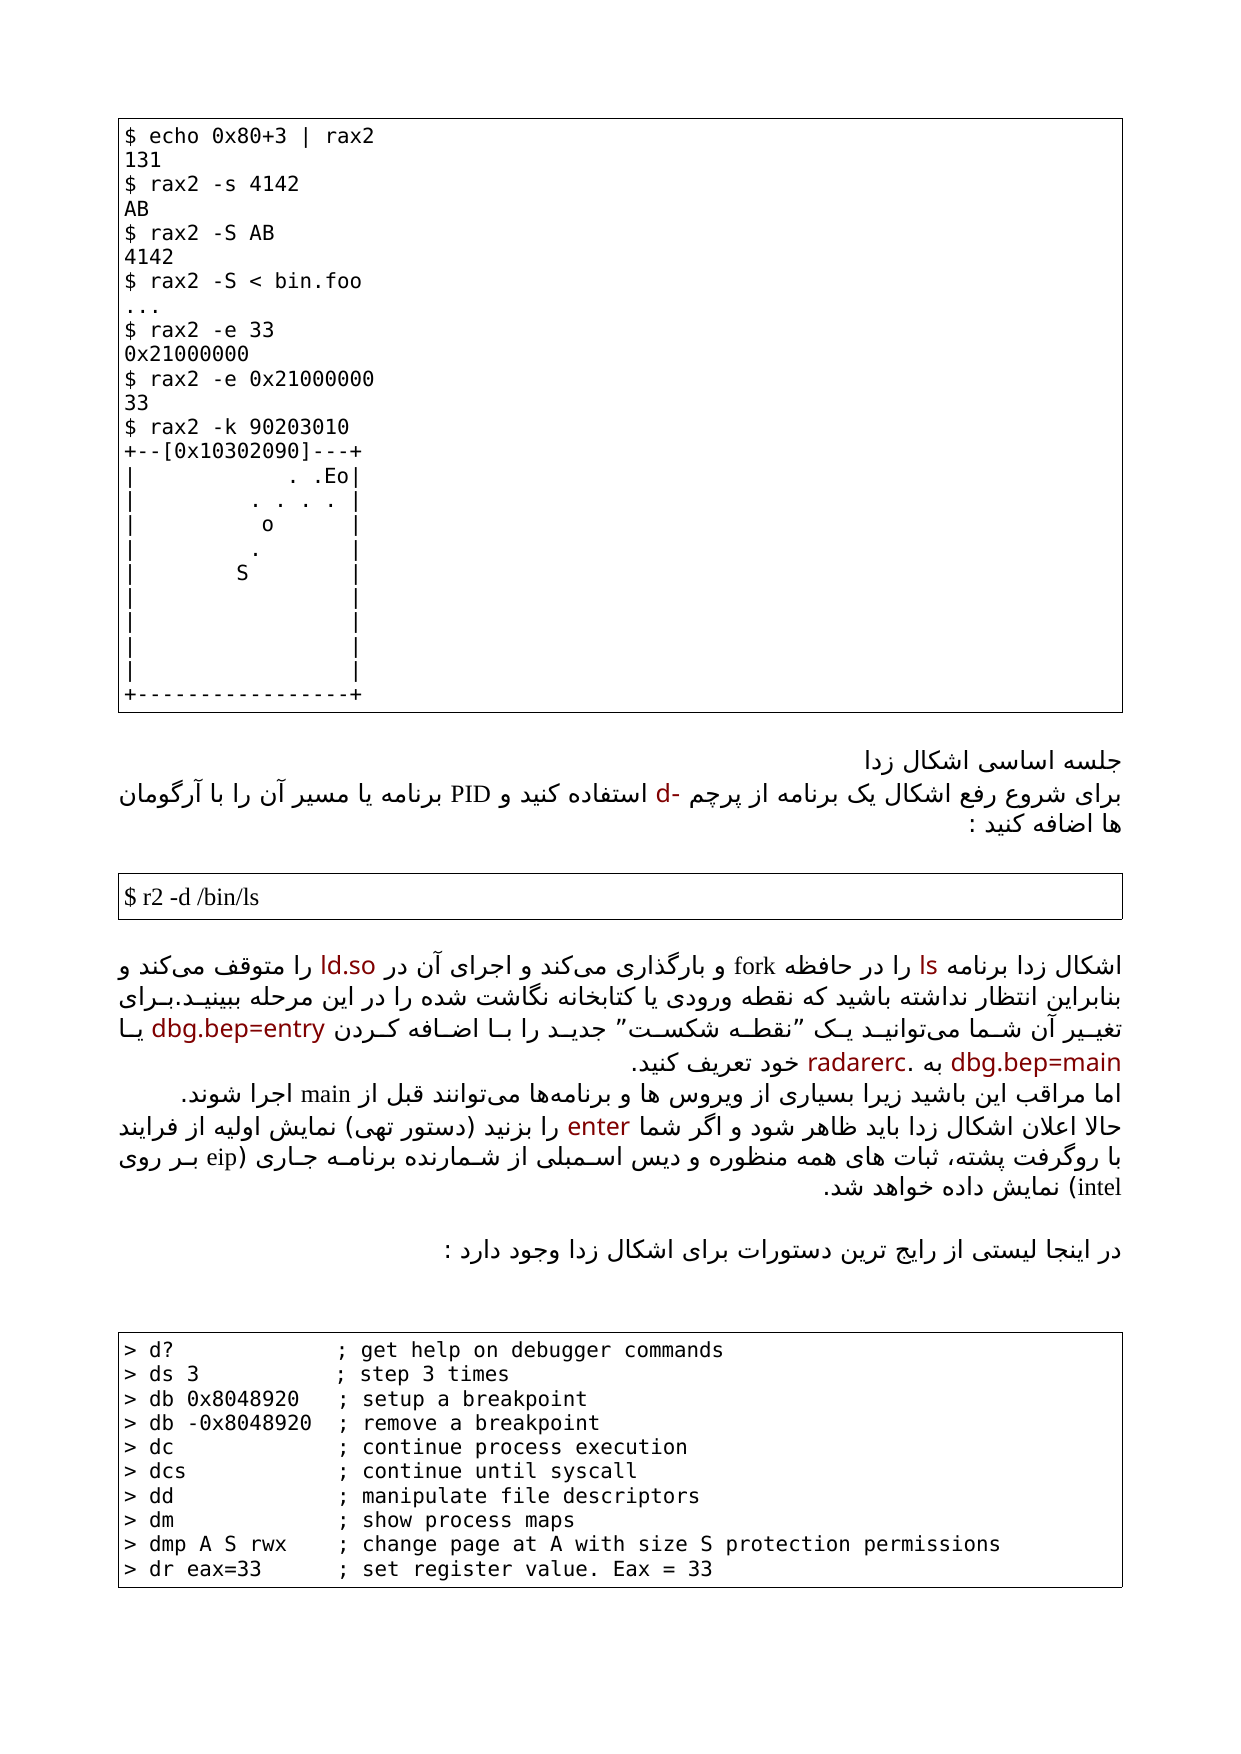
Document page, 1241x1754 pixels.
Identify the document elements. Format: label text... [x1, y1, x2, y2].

table_header $ r2 -d /bin/ls [119, 874, 1122, 918]
text در اینجا لیستی از رایج ترین دستورات برای اشکال زدا وجود دارد : [118, 1235, 1122, 1264]
table_header $ rax2 3+0x80 0x83 $ rax2 0x80+3 131 $ echo 0x80+3 | rax2 131 $ rax2 -s 4142 AB $ rax2 -S AB 4142 $ rax2 -S < bin.foo ... $ rax2 -e 33 0x21000000 $ rax2 -e 0x21000000 33 $ rax2 -k 90203010 +--[0x10302090]---+ |Eo. . | | . . . . | | o | | . | | S | | | | | | | | | +-----------------+ [119, 119, 1122, 712]
text حالا اعلان اشکال زدا باید ظاهر شود و اگر شما enter را بزنید (دستور تهی) نمایش اولیه از فرایند با روگرفت پشته، ثبات های همه منظوره و دیس اسمبلی از شمارنده برنامه جاری (eip بر روی intel) نمایش داده خواهد شد. [118, 1108, 1122, 1201]
text برای شروع رفع اشکال یک برنامه از پرچم -d استفاده کنید و PID برنامه یا مسیر آن را با آرگومان ها اضافه کنید : [118, 776, 1122, 839]
text جلسه اساسی اشکال زدا [118, 746, 1122, 776]
text اشکال زدا برنامه ls را در حافظه fork و بارگذاری می‌کند و اجرای آن در ld.so را متوقف می‌کند و بنابراین انتظار نداشته باشید که نقطه ورودی یا کتابخانه نگاشت شده را در این مرحله ببینید.برای تغییر آن شما می‌توانید یک ”نقطه شکست” جدید را با اضافه کردن dbg.bep=entry یا dbg.bep=main به .radarerc خود تعریف کنید. [118, 948, 1122, 1079]
text اما مراقب این باشید زیرا بسیاری از ویروس ها و برنامه‌ها می‌توانند قبل از main اجرا شوند. [118, 1079, 1122, 1108]
table_header > d? ; get help on debugger commands > ds 3 ; step 3 times > db 0x8048920 ; setup a breakpoint > db -0x8048920 ; remove a breakpoint > dc ; continue process execution > dcs ; continue until syscall > dd ; manipulate file descriptors > dm ; show process maps > dmp A S rwx ; change page at A with size S protection permissions > dr eax=33 ; set register value. Eax = 33 [119, 1333, 1122, 1587]
